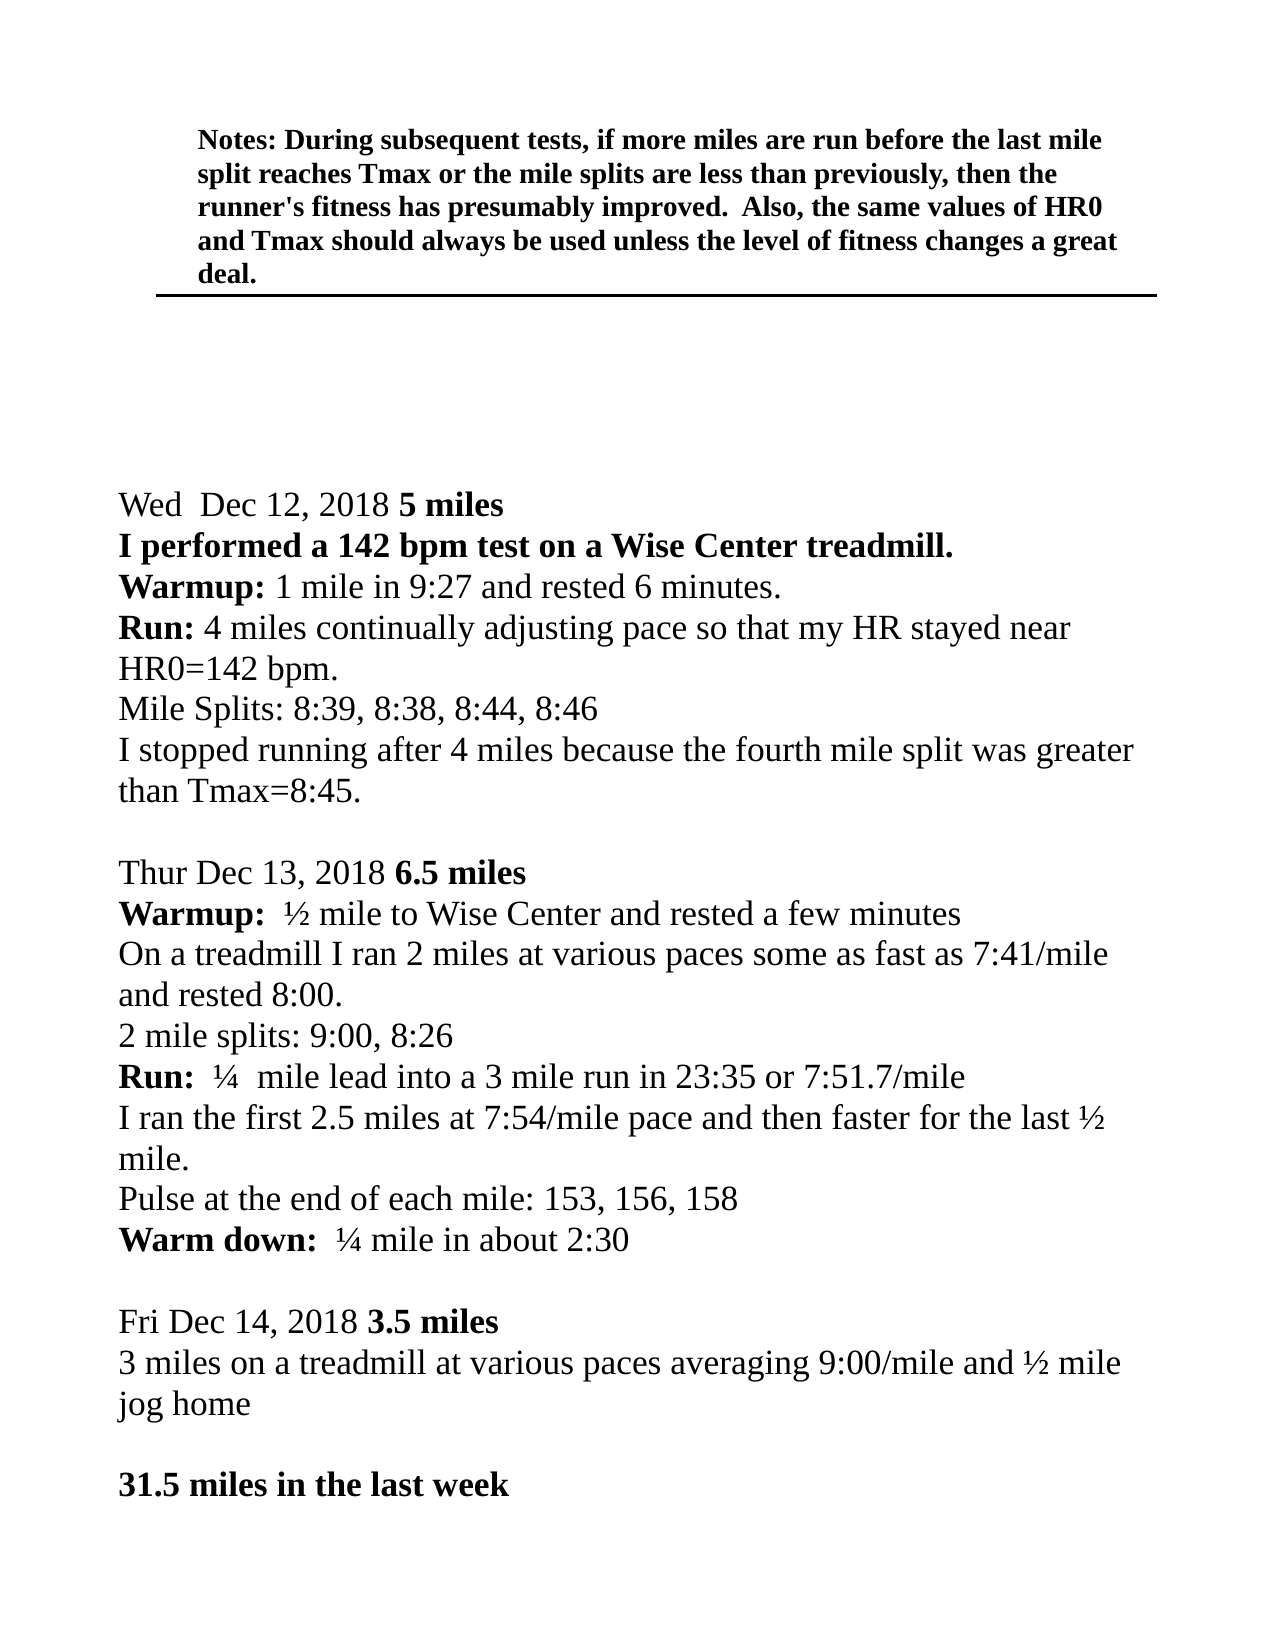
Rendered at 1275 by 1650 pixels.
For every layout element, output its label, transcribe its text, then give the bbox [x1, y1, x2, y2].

text Warm down: ¼ mile in about 2:30 [118, 1218, 1161, 1259]
text I ran the first 2.5 miles at 7:54/mile pace and then faster for the last ½ mile. [118, 1096, 1161, 1178]
text Fri Dec 14, 2018 3.5 miles [118, 1300, 1161, 1341]
list Notes: During subsequent tests, if more miles are run before the last mile split reaches Tmax or the mile splits are less than previously, then the runner's fitness has presumably improved. Also, the same values of HR0 and Tmax should always be used unless the level of fitness changes a great deal. [156, 118, 1157, 294]
text Pulse at the end of each mile: 153, 156, 158 [118, 1178, 1161, 1218]
text Thur Dec 13, 2018 6.5 miles [118, 851, 1161, 892]
text On a treadmill I ran 2 miles at various paces some as fast as 7:41/mile and rested 8:00. [118, 933, 1161, 1014]
text I performed a 142 bpm test on a Wise Center treadmill. [118, 524, 1161, 565]
text Mile Splits: 8:39, 8:38, 8:44, 8:46 [118, 688, 1161, 728]
text Run: 4 miles continually adjusting pace so that my HR stayed near HR0=142 bpm. [118, 606, 1161, 688]
text 2 mile splits: 9:00, 8:26 [118, 1014, 1161, 1055]
text Warmup: ½ mile to Wise Center and rested a few minutes [118, 892, 1161, 933]
text Wed Dec 12, 2018 5 miles [118, 483, 1161, 524]
text Run: ¼ mile lead into a 3 mile run in 23:35 or 7:51.7/mile [118, 1055, 1161, 1096]
text 3 miles on a treadmill at various paces averaging 9:00/mile and ½ mile jog home [118, 1341, 1161, 1423]
text I stopped running after 4 miles because the fourth mile split was greater than Tmax=8:45. [118, 728, 1161, 810]
text Warmup: 1 mile in 9:27 and rested 6 minutes. [118, 565, 1161, 606]
list 31.5 miles in the last week [118, 1463, 1161, 1504]
